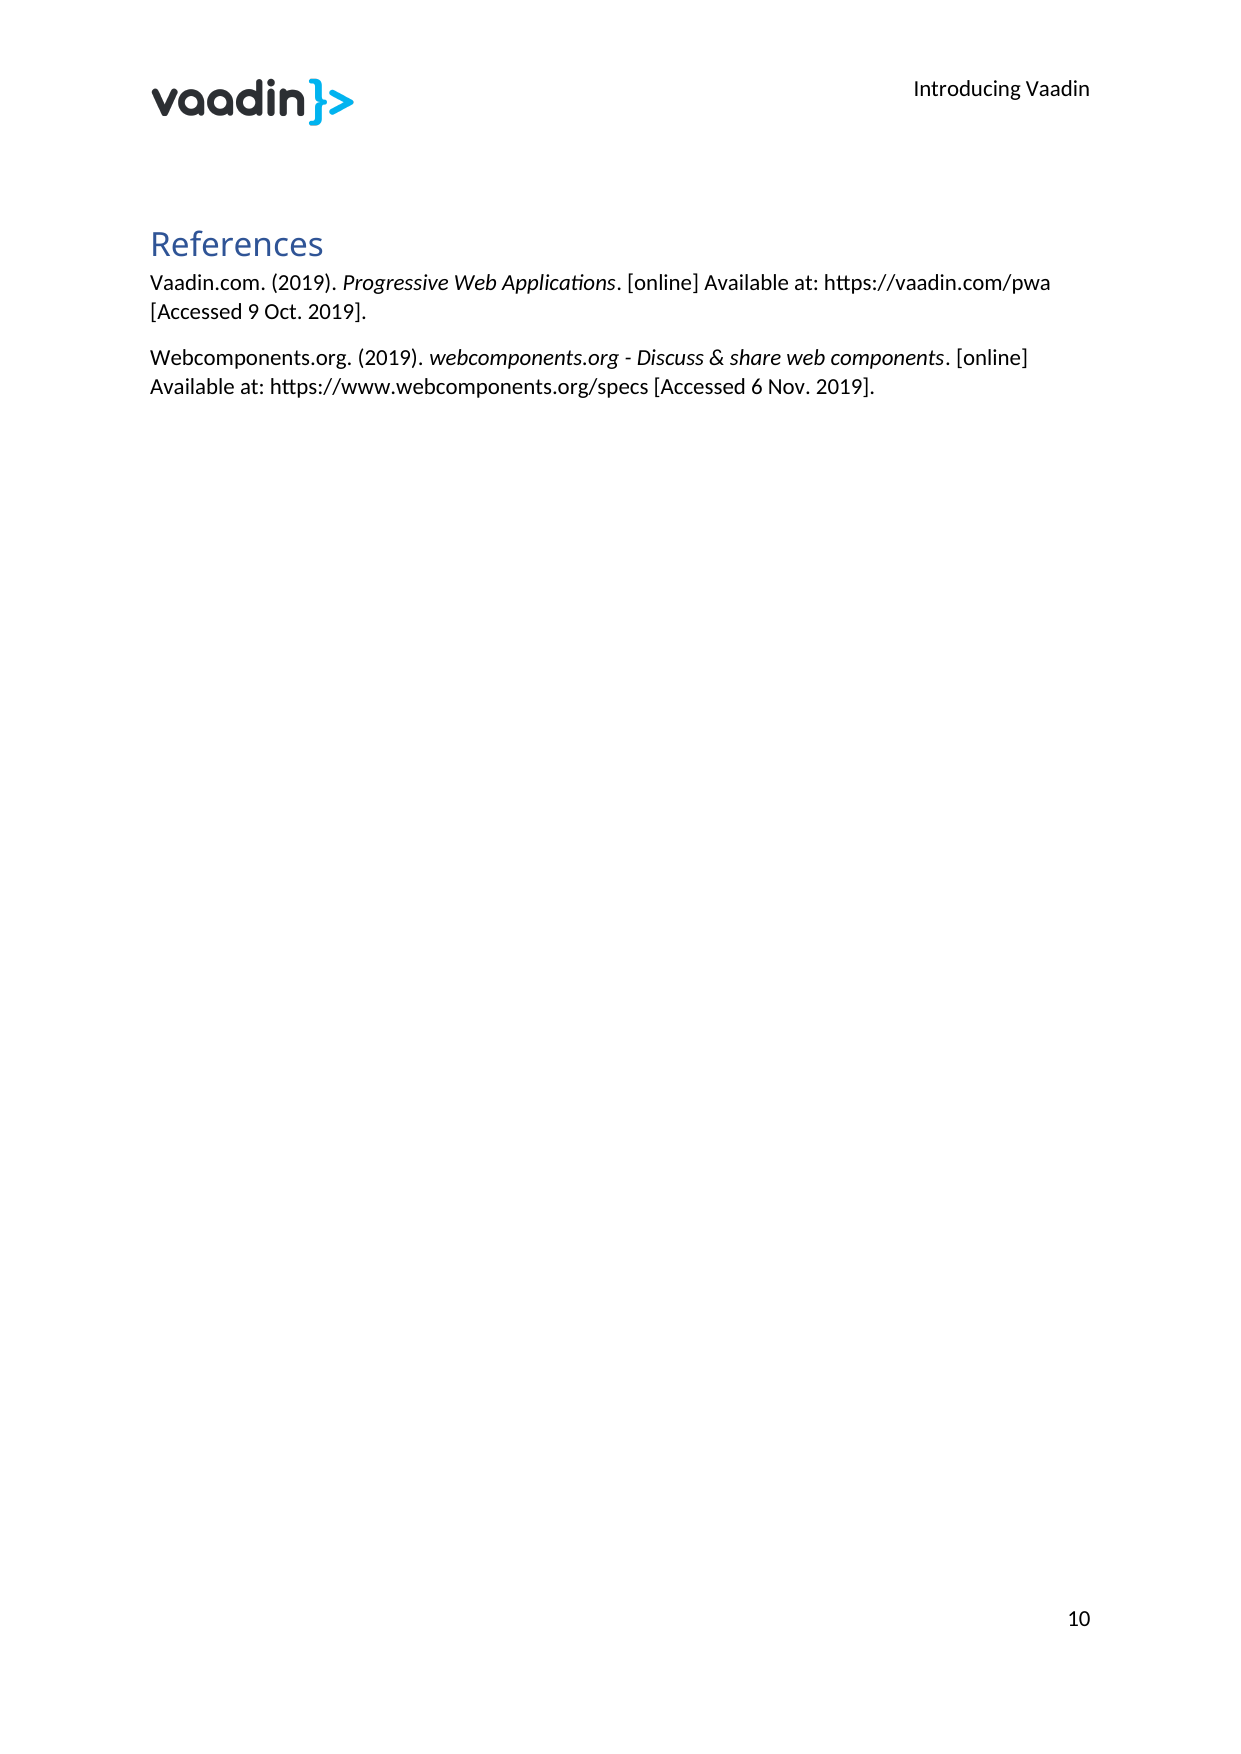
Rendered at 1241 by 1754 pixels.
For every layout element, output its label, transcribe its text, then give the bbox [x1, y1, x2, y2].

subtitle References [150, 221, 1090, 266]
text Webcomponents.org. (2019). webcomponents.org - Discuss & share web components. [online] Available at: https://www.webcomponents.org/specs [Accessed 6 Nov. 2019]. [150, 343, 1090, 400]
text Vaadin.com. (2019). Progressive Web Applications. [online] Available at: https://vaadin.com/pwa [Accessed 9 Oct. 2019]. [150, 268, 1090, 325]
